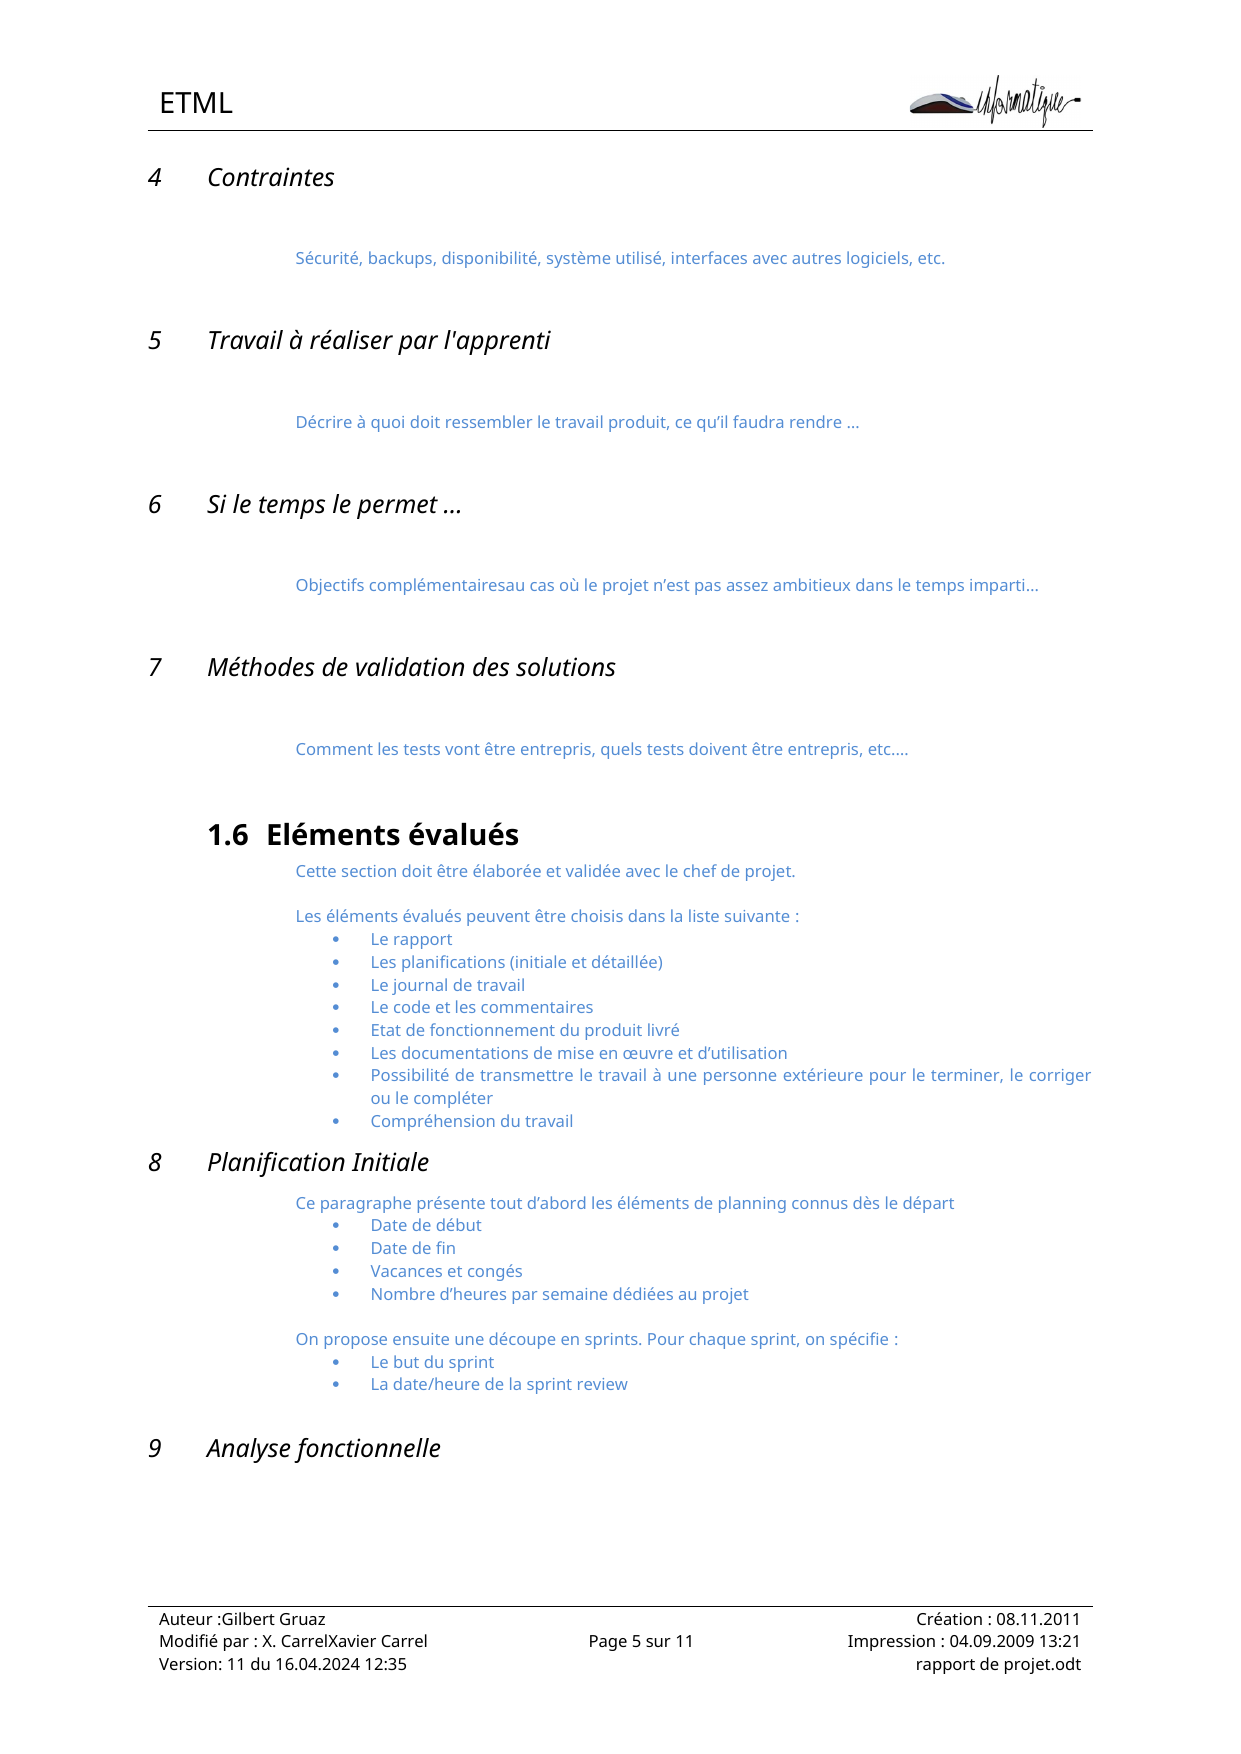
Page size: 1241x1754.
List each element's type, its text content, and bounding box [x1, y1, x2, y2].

list Etat de fonctionnement du produit livré [333, 1019, 1092, 1041]
list Le code et les commentaires [333, 996, 1092, 1019]
subtitle Travail à réaliser par l'apprenti [148, 323, 1092, 357]
list Date de fin [333, 1237, 1092, 1259]
list Eléments évalués [207, 814, 1092, 853]
subtitle Si le temps le permet … [148, 486, 1092, 521]
list Date de début [333, 1214, 1092, 1237]
text On propose ensuite une découpe en sprints. Pour chaque sprint, on spécifie : [295, 1327, 1092, 1350]
list Le journal de travail [333, 973, 1092, 996]
list Le but du sprint [333, 1350, 1092, 1373]
text Comment les tests vont être entrepris, quels tests doivent être entrepris, etc.… [295, 738, 1092, 760]
list Possibilité de transmettre le travail à une personne extérieure pour le terminer, le corriger ou le compléter [333, 1064, 1092, 1109]
list Compréhension du travail [333, 1109, 1092, 1132]
text Les éléments évalués peuvent être choisis dans la liste suivante : [295, 905, 1092, 928]
subtitle Contraintes [148, 159, 1092, 193]
list Nombre d’heures par semaine dédiées au projet [333, 1282, 1092, 1305]
list La date/heure de la sprint review [333, 1373, 1092, 1396]
text Objectifs complémentairesau cas où le projet n’est pas assez ambitieux dans le temps imparti… [295, 574, 1092, 597]
subtitle Analyse fonctionnelle [148, 1431, 1092, 1465]
text Sécurité, backups, disponibilité, système utilisé, interfaces avec autres logiciels, etc. [295, 247, 1092, 269]
list Le rapport [333, 928, 1092, 951]
text Ce paragraphe présente tout d’abord les éléments de planning connus dès le départ [295, 1191, 1092, 1214]
list Les planifications (initiale et détaillée) [333, 951, 1092, 973]
list Les documentations de mise en œuvre et d’utilisation [333, 1041, 1092, 1064]
text Décrire à quoi doit ressembler le travail produit, ce qu’il faudra rendre … [295, 410, 1092, 433]
subtitle Planification Initiale [148, 1145, 1092, 1179]
list Vacances et congés [333, 1259, 1092, 1282]
subtitle Méthodes de validation des solutions [148, 650, 1092, 684]
text Cette section doit être élaborée et validée avec le chef de projet. [295, 860, 1092, 882]
